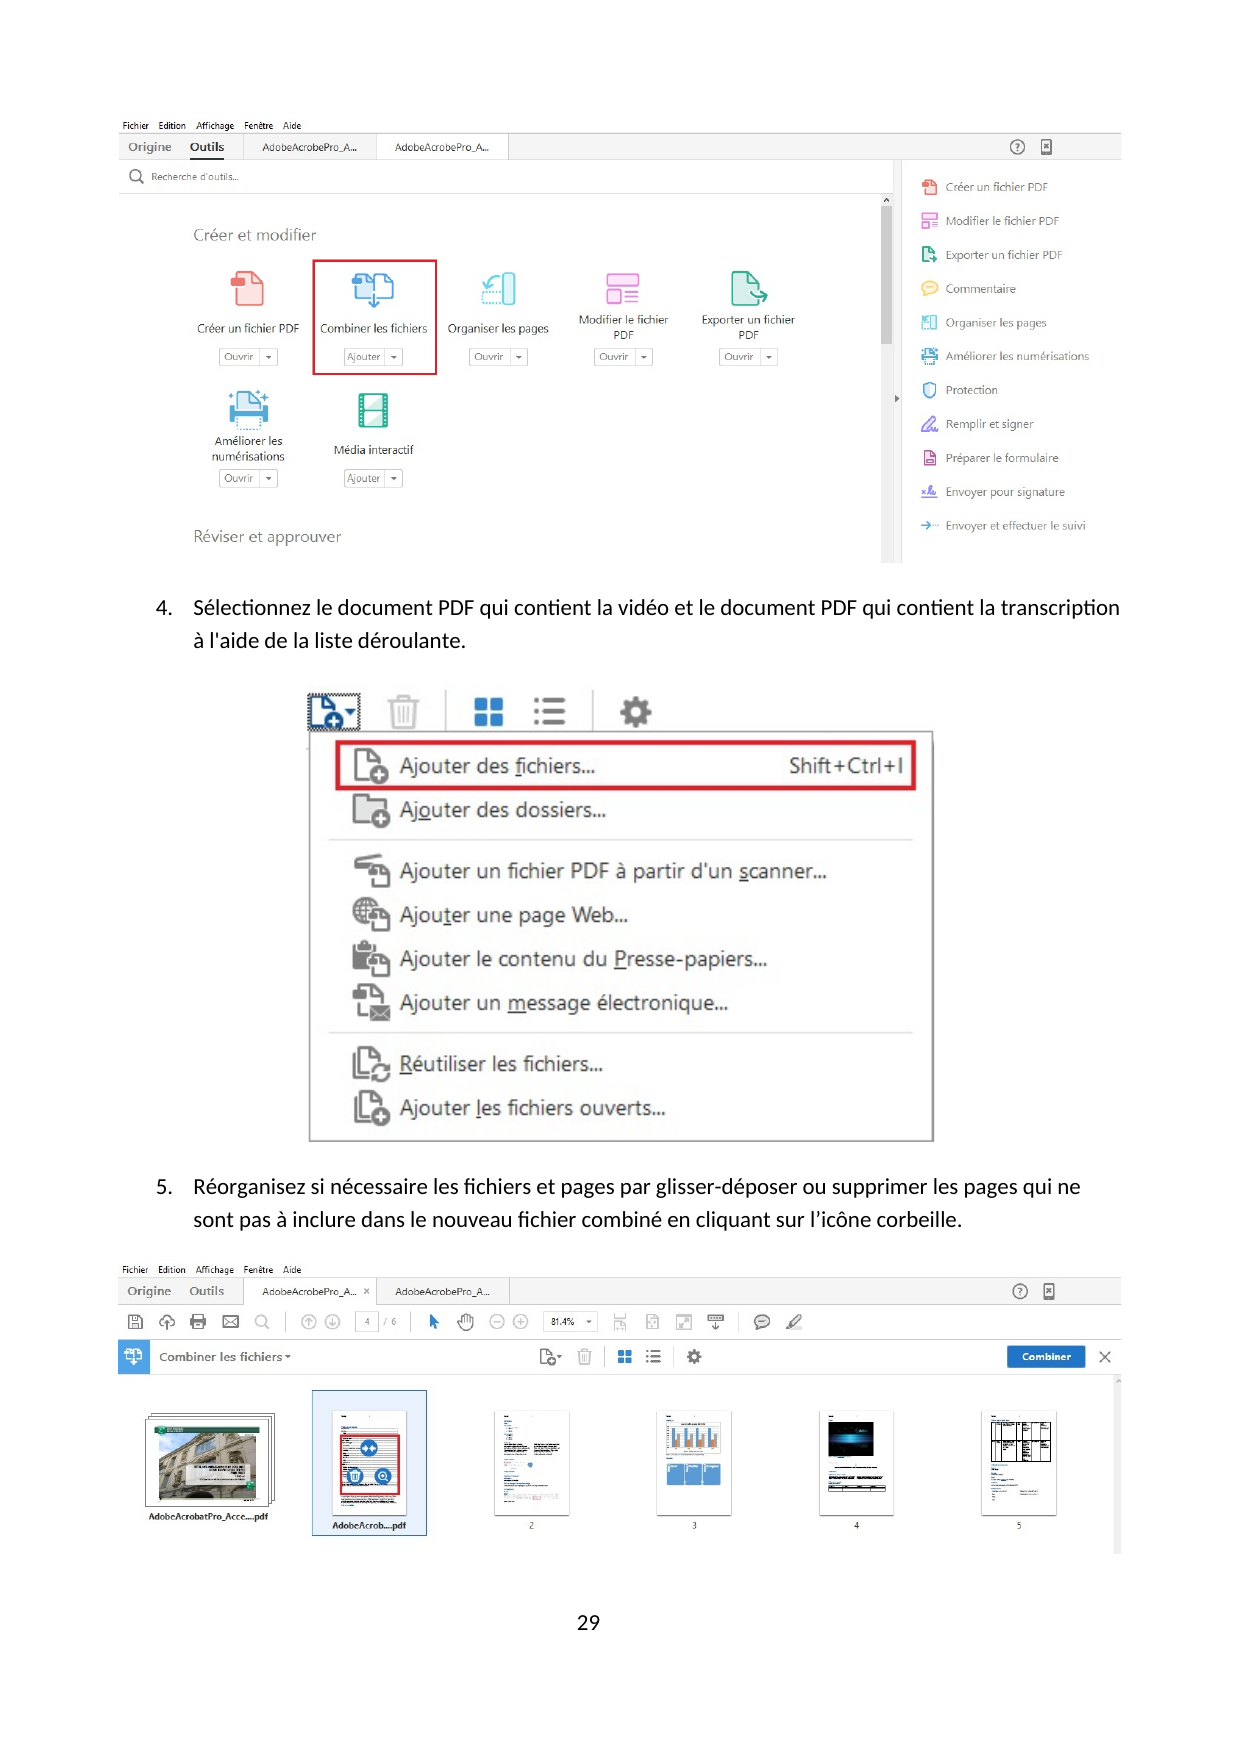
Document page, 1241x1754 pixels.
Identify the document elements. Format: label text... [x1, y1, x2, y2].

picture [118, 1263, 1122, 1554]
list Réorganisez si nécessaire les fichiers et pages par glisser-déposer ou supprimer les pages qui ne sont pas à inclure dans le nouveau fichier combiné en cliquant sur l’icône corbeille. [156, 1172, 1122, 1233]
list Sélectionnez le document PDF qui contient la vidéo et le document PDF qui contient la transcription à l'aide de la liste déroulante. [156, 593, 1122, 654]
picture [118, 118, 1122, 563]
picture [306, 685, 935, 1142]
